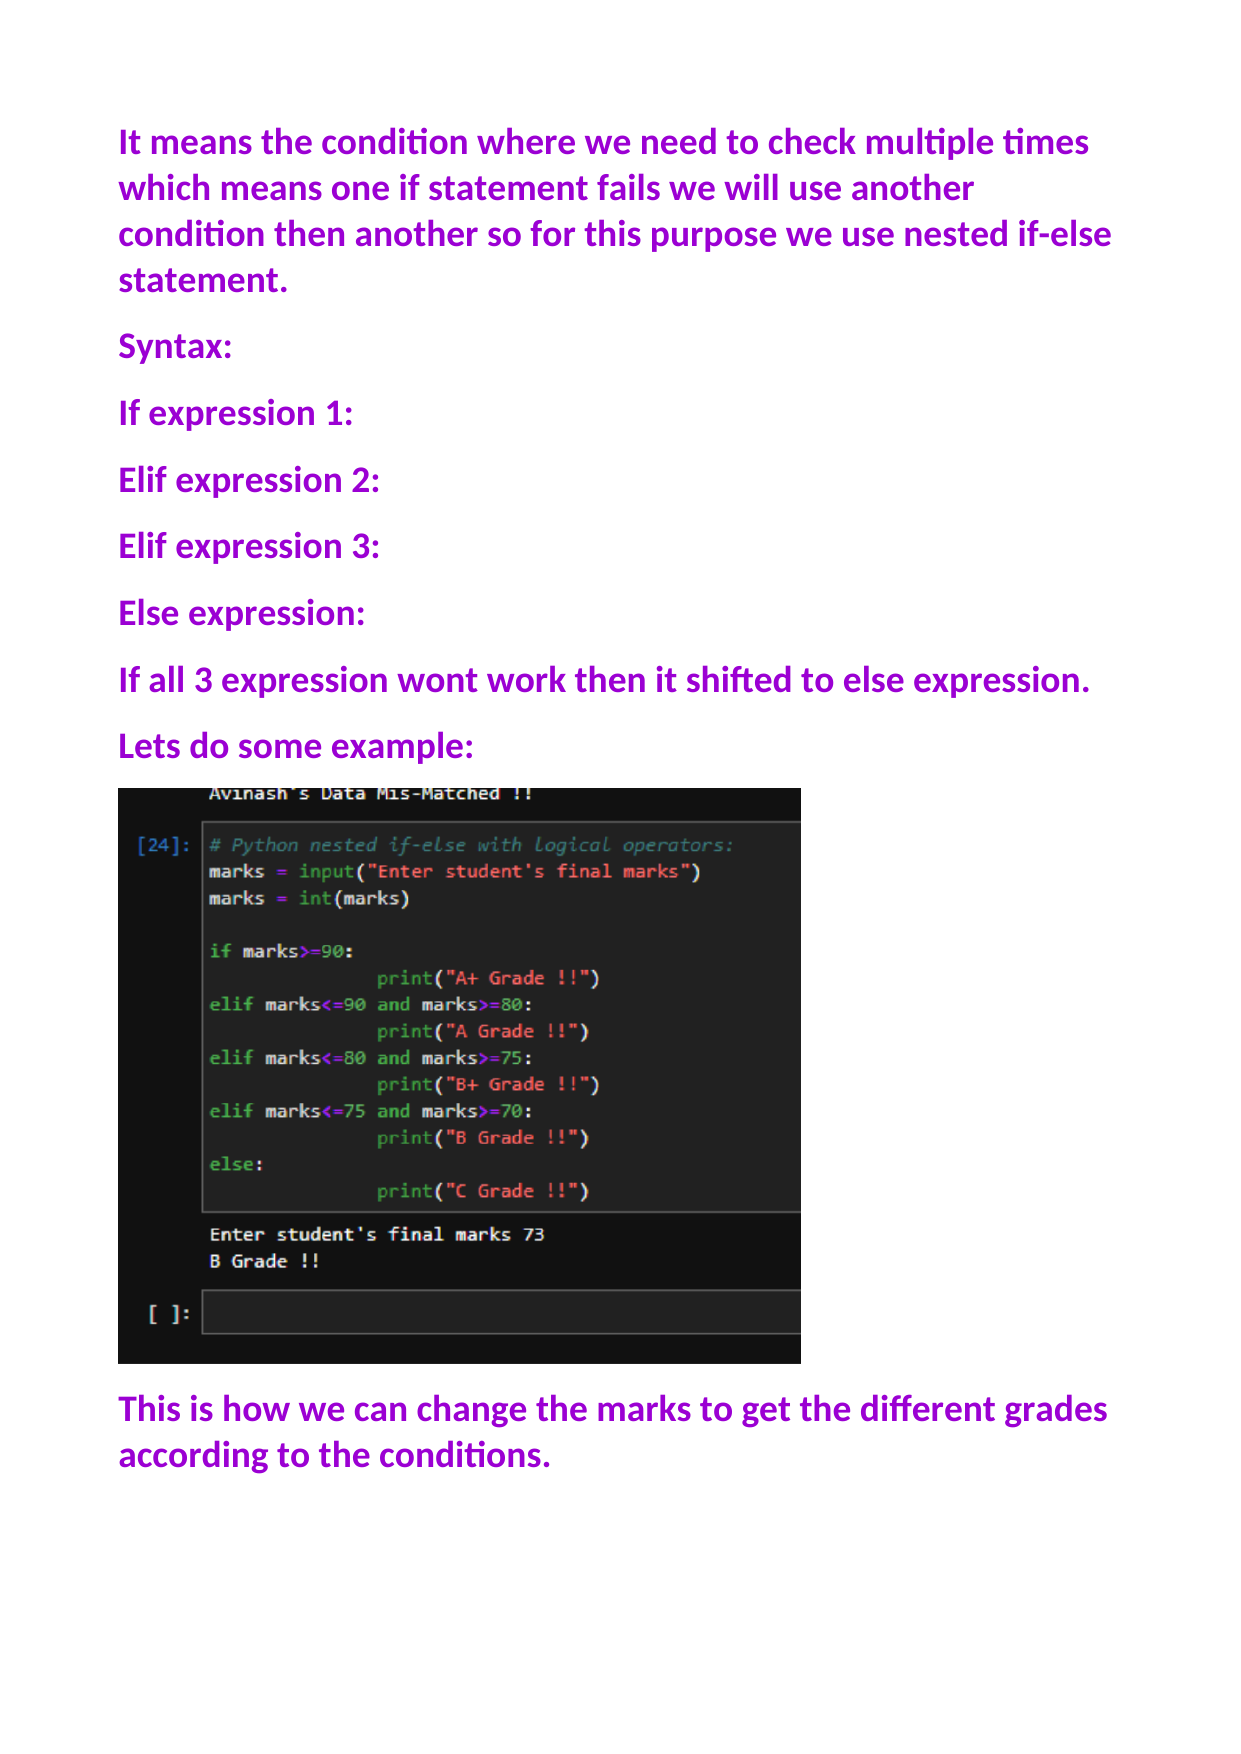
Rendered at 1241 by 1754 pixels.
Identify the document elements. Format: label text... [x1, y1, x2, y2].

text Syntax: [118, 322, 1122, 368]
text If expression 1: [118, 389, 1122, 435]
text This is how we can change the marks to get the different grades according to the conditions. [118, 1385, 1122, 1476]
text Elif expression 2: [118, 456, 1122, 501]
text Else expression: [118, 589, 1122, 635]
text It means the condition where we need to check multiple times which means one if statement fails we will use another condition then another so for this purpose we use nested if-else statement. [118, 118, 1122, 301]
text If all 3 expression wont work then it shifted to else expression. [118, 656, 1122, 701]
text Lets do some example: [118, 722, 1122, 768]
text Elif expression 3: [118, 522, 1122, 568]
